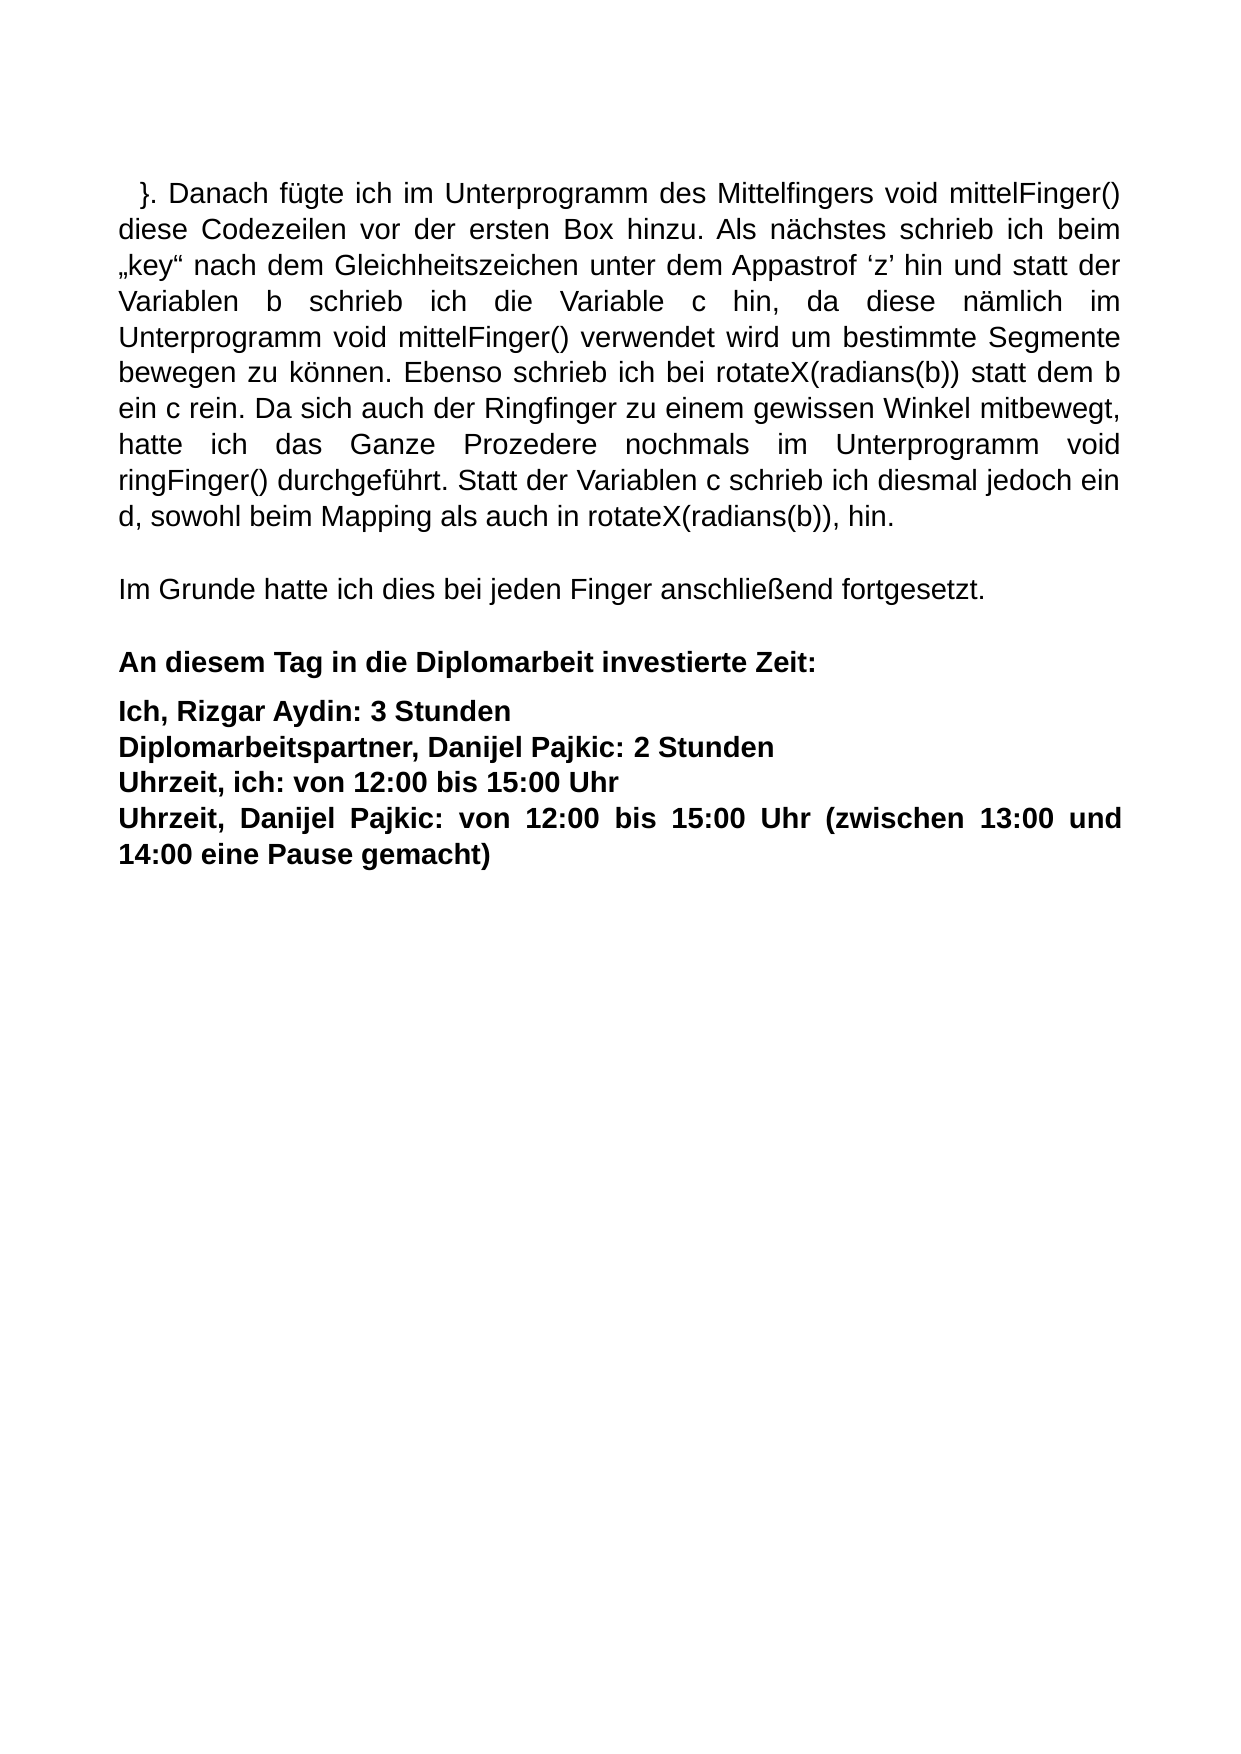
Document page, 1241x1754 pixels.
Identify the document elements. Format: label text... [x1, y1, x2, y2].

text Uhrzeit, ich: von 12:00 bis 15:00 Uhr [118, 766, 1122, 799]
subtitle Im Grunde hatte ich dies bei jeden Finger anschließend fortgesetzt. [118, 572, 1122, 606]
subtitle }. Danach fügte ich im Unterprogramm des Mittelfingers void mittelFinger() diese Codezeilen vor der ersten Box hinzu. Als nächstes schrieb ich beim „key“ nach dem Gleichheitszeichen unter dem Appastrof ‘z’ hin und statt der Variablen b schrieb ich die Variable c hin, da diese nämlich im Unterprogramm void mittelFinger() verwendet wird um bestimmte Segmente bewegen zu können. Ebenso schrieb ich bei rotateX(radians(b)) statt dem b ein c rein. Da sich auch der Ringfinger zu einem gewissen Winkel mitbewegt, hatte ich das Ganze Prozedere nochmals im Unterprogramm void ringFinger() durchgeführt. Statt der Variablen c schrieb ich diesmal jedoch ein d, sowohl beim Mapping als auch in rotateX(radians(b)), hin. [118, 176, 1122, 532]
subtitle An diesem Tag in die Diplomarbeit investierte Zeit: [118, 646, 1122, 679]
text Ich, Rizgar Aydin: 3 Stunden [118, 694, 1122, 727]
text Diplomarbeitspartner, Danijel Pajkic: 2 Stunden [118, 730, 1122, 763]
text Uhrzeit, Danijel Pajkic: von 12:00 bis 15:00 Uhr (zwischen 13:00 und 14:00 eine Pause gemacht) [118, 801, 1122, 871]
